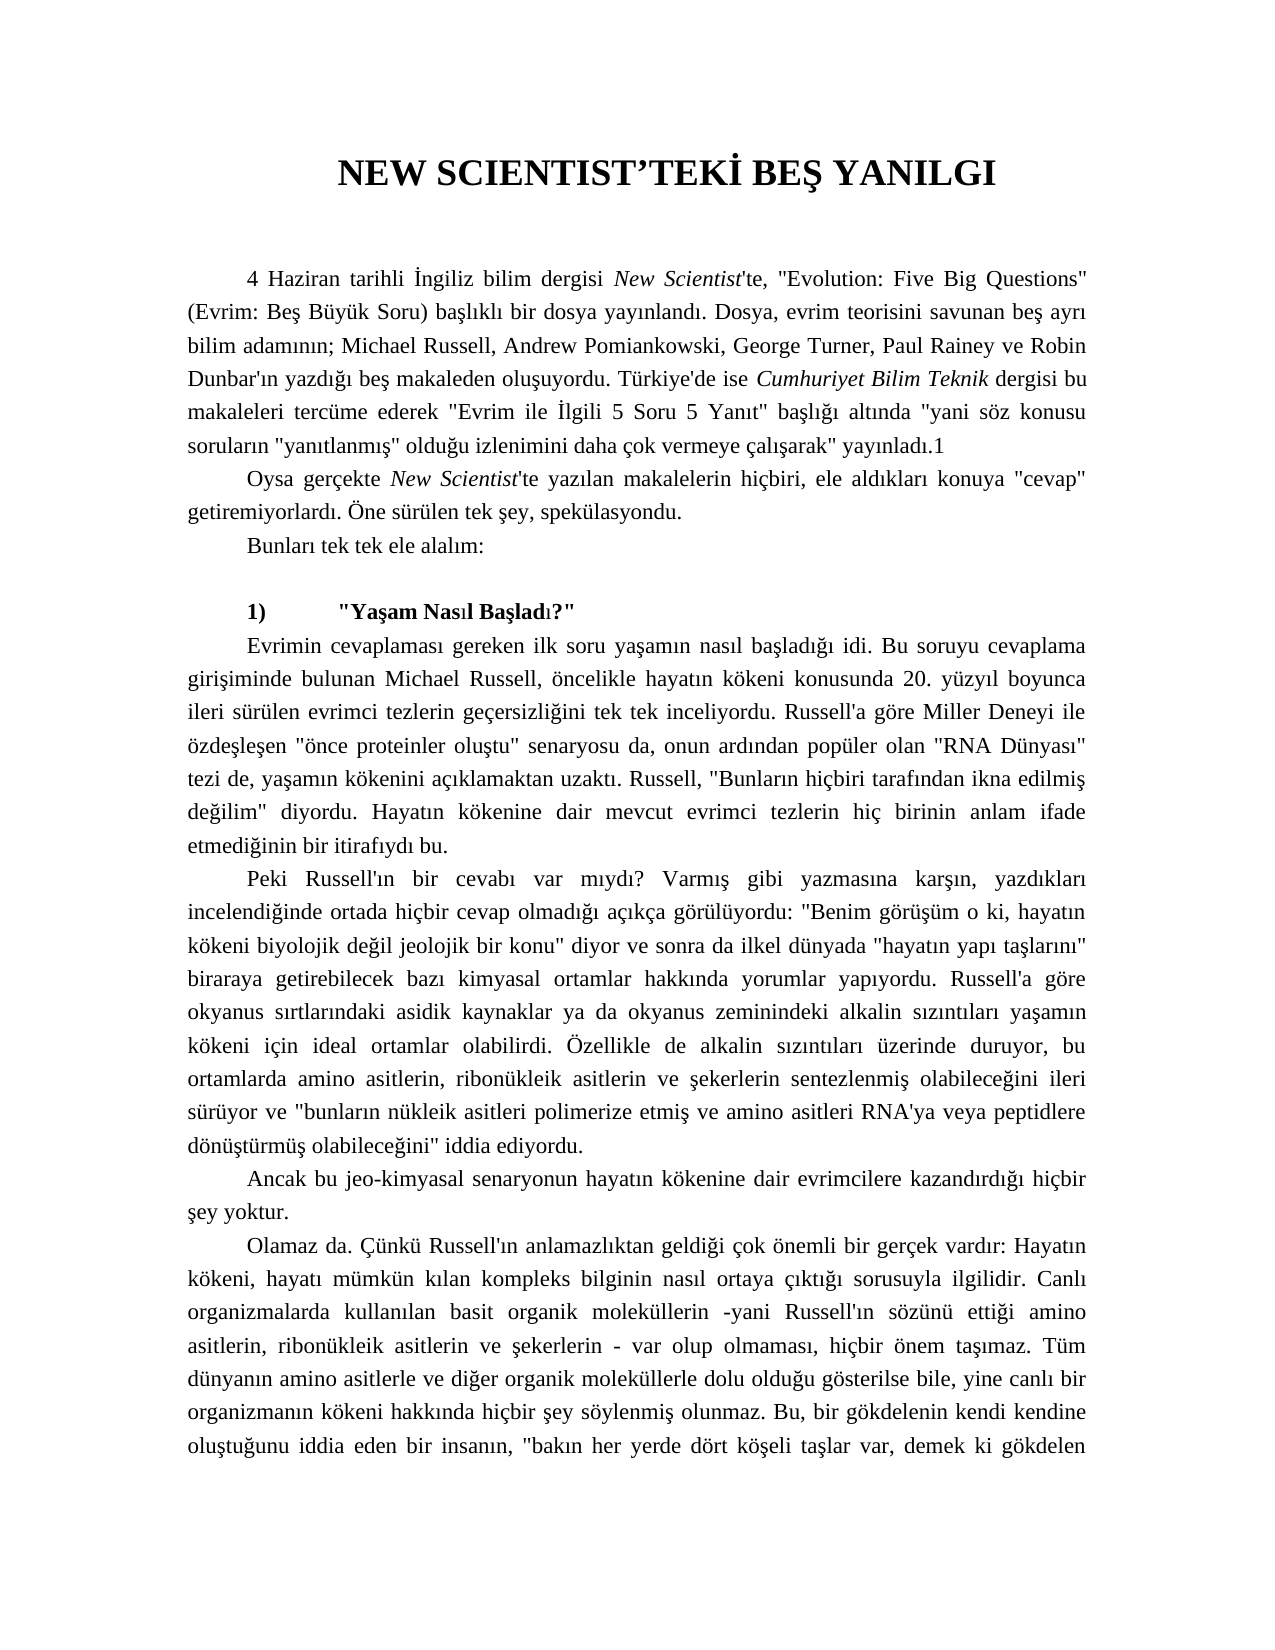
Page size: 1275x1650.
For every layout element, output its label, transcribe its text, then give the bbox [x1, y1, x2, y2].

text 1) "Yaşam Nasıl Başladı?" [187, 593, 1087, 626]
text Evrimin cevaplaması gereken ilk soru yaşamın nasıl başladığı idi. Bu soruyu cevaplama girişiminde bulunan Michael Russell, öncelikle hayatın kökeni konusunda 20. yüzyıl boyunca ileri sürülen evrimci tezlerin geçersizliğini tek tek inceliyordu. Russell'a göre Miller Deneyi ile özdeşleşen "önce proteinler oluştu" senaryosu da, onun ardından popüler olan "RNA Dünyası" tezi de, yaşamın kökenini açıklamaktan uzaktı. Russell, "Bunların hiçbiri tarafından ikna edilmiş değilim" diyordu. Hayatın kökenine dair mevcut evrimci tezlerin hiç birinin anlam ifade etmediğinin bir itirafıydı bu. [187, 626, 1087, 860]
text NEW SCIENTIST’TEKİ BEŞ YANILGI [187, 150, 1087, 193]
text Olamaz da. Çünkü Russell'ın anlamazlıktan geldiği çok önemli bir gerçek vardır: Hayatın kökeni, hayatı mümkün kılan kompleks bilginin nasıl ortaya çıktığı sorusuyla ilgilidir. Canlı organizmalarda kullanılan basit organik moleküllerin -yani Russell'ın sözünü ettiği amino asitlerin, ribonükleik asitlerin ve şekerlerin - var olup olmaması, hiçbir önem taşımaz. Tüm dünyanın amino asitlerle ve diğer organik moleküllerle dolu olduğu gösterilse bile, yine canlı bir organizmanın kökeni hakkında hiçbir şey söylenmiş olunmaz. Bu, bir gökdelenin kendi kendine oluştuğunu iddia eden bir insanın, "bakın her yerde dört köşeli taşlar var, demek ki gökdelen [187, 1226, 1087, 1460]
text Ancak bu jeo-kimyasal senaryonun hayatın kökenine dair evrimcilere kazandırdığı hiçbir şey yoktur. [187, 1160, 1087, 1226]
text Oysa gerçekte New Scientist'te yazılan makalelerin hiçbiri, ele aldıkları konuya "cevap" getiremiyorlardı. Öne sürülen tek şey, spekülasyondu. [187, 460, 1087, 526]
text Bunları tek tek ele alalım: [187, 526, 1087, 560]
text 4 Haziran tarihli İngiliz bilim dergisi New Scientist'te, "Evolution: Five Big Questions" (Evrim: Beş Büyük Soru) başlıklı bir dosya yayınlandı. Dosya, evrim teorisini savunan beş ayrı bilim adamının; Michael Russell, Andrew Pomiankowski, George Turner, Paul Rainey ve Robin Dunbar'ın yazdığı beş makaleden oluşuyordu. Türkiye'de ise Cumhuriyet Bilim Teknik dergisi bu makaleleri tercüme ederek "Evrim ile İlgili 5 Soru 5 Yanıt" başlığı altında "yani söz konusu soruların "yanıtlanmış" olduğu izlenimini daha çok vermeye çalışarak" yayınladı.1 [187, 260, 1087, 460]
text Peki Russell'ın bir cevabı var mıydı? Varmış gibi yazmasına karşın, yazdıkları incelendiğinde ortada hiçbir cevap olmadığı açıkça görülüyordu: "Benim görüşüm o ki, hayatın kökeni biyolojik değil jeolojik bir konu" diyor ve sonra da ilkel dünyada "hayatın yapı taşlarını" biraraya getirebilecek bazı kimyasal ortamlar hakkında yorumlar yapıyordu. Russell'a göre okyanus sırtlarındaki asidik kaynaklar ya da okyanus zeminindeki alkalin sızıntıları yaşamın kökeni için ideal ortamlar olabilirdi. Özellikle de alkalin sızıntıları üzerinde duruyor, bu ortamlarda amino asitlerin, ribonükleik asitlerin ve şekerlerin sentezlenmiş olabileceğini ileri sürüyor ve "bunların nükleik asitleri polimerize etmiş ve amino asitleri RNA'ya veya peptidlere dönüştürmüş olabileceğini" iddia ediyordu. [187, 860, 1087, 1160]
